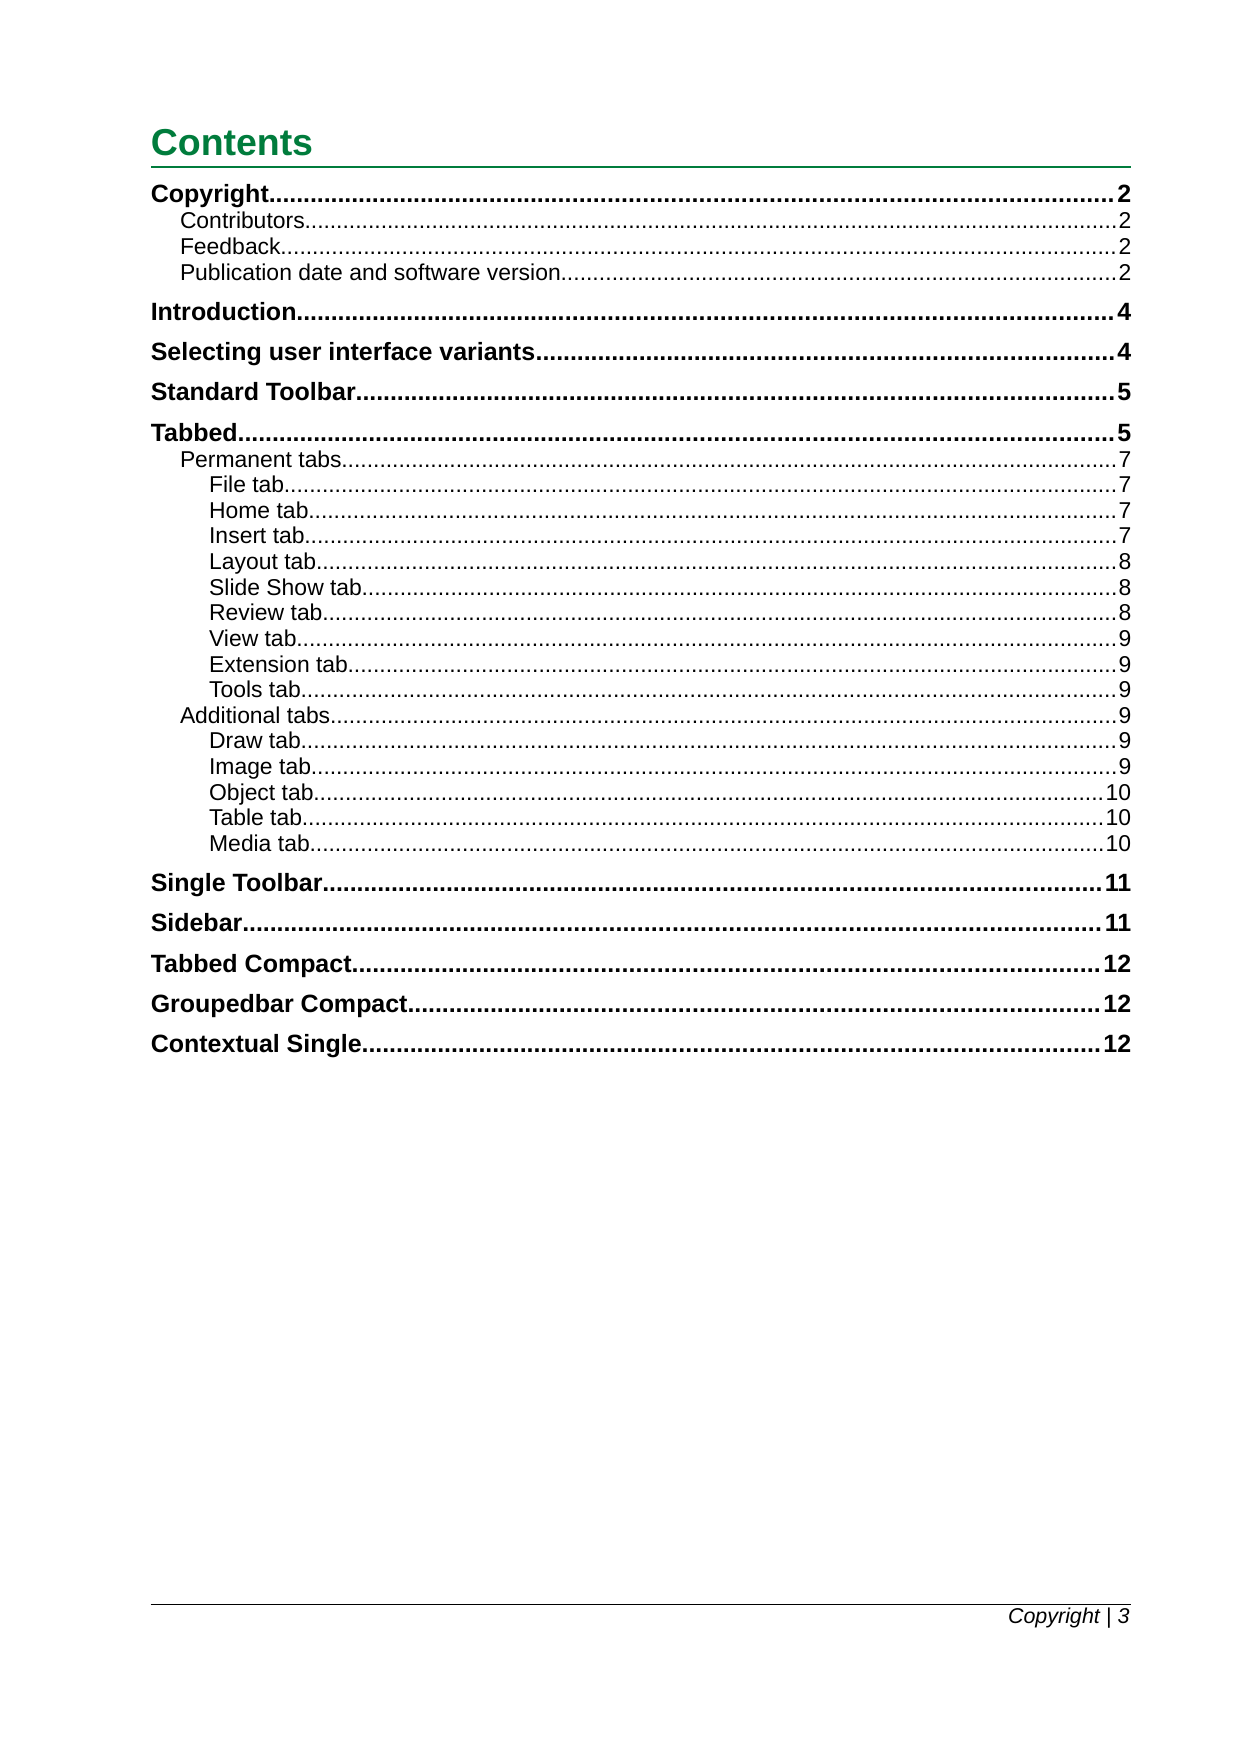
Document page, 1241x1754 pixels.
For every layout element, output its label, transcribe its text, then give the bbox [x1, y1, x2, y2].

text Feedback 2 [180, 234, 1131, 259]
text Selecting user interface variants 4 [151, 338, 1131, 366]
text Slide Show tab 8 [209, 574, 1131, 600]
text Tabbed Compact 12 [151, 949, 1131, 977]
text Copyright 2 [151, 180, 1131, 208]
text Draw tab 9 [209, 728, 1131, 754]
text Object tab 10 [209, 779, 1131, 805]
text Tools tab 9 [209, 677, 1131, 703]
text Review tab 8 [209, 600, 1131, 626]
text File tab 7 [209, 472, 1131, 498]
text Contributors 2 [180, 208, 1131, 234]
text Insert tab 7 [209, 523, 1131, 549]
text Permanent tabs 7 [180, 446, 1131, 472]
subtitle Contents [151, 121, 1131, 166]
text Single Toolbar 11 [151, 869, 1131, 897]
text Publication date and software version 2 [180, 259, 1131, 285]
text Layout tab 8 [209, 549, 1131, 574]
text Home tab 7 [209, 498, 1131, 523]
text Introduction 4 [151, 297, 1131, 325]
text Extension tab 9 [209, 651, 1131, 677]
text Standard Toolbar 5 [151, 378, 1131, 406]
text Image tab 9 [209, 754, 1131, 779]
text Media tab 10 [209, 831, 1131, 856]
text Groupedbar Compact 12 [151, 990, 1131, 1018]
text Sidebar 11 [151, 909, 1131, 937]
text Contextual Single 12 [151, 1030, 1131, 1058]
text View tab 9 [209, 626, 1131, 651]
text Table tab 10 [209, 805, 1131, 831]
text Tabbed 5 [151, 418, 1131, 446]
text Additional tabs 9 [180, 703, 1131, 728]
